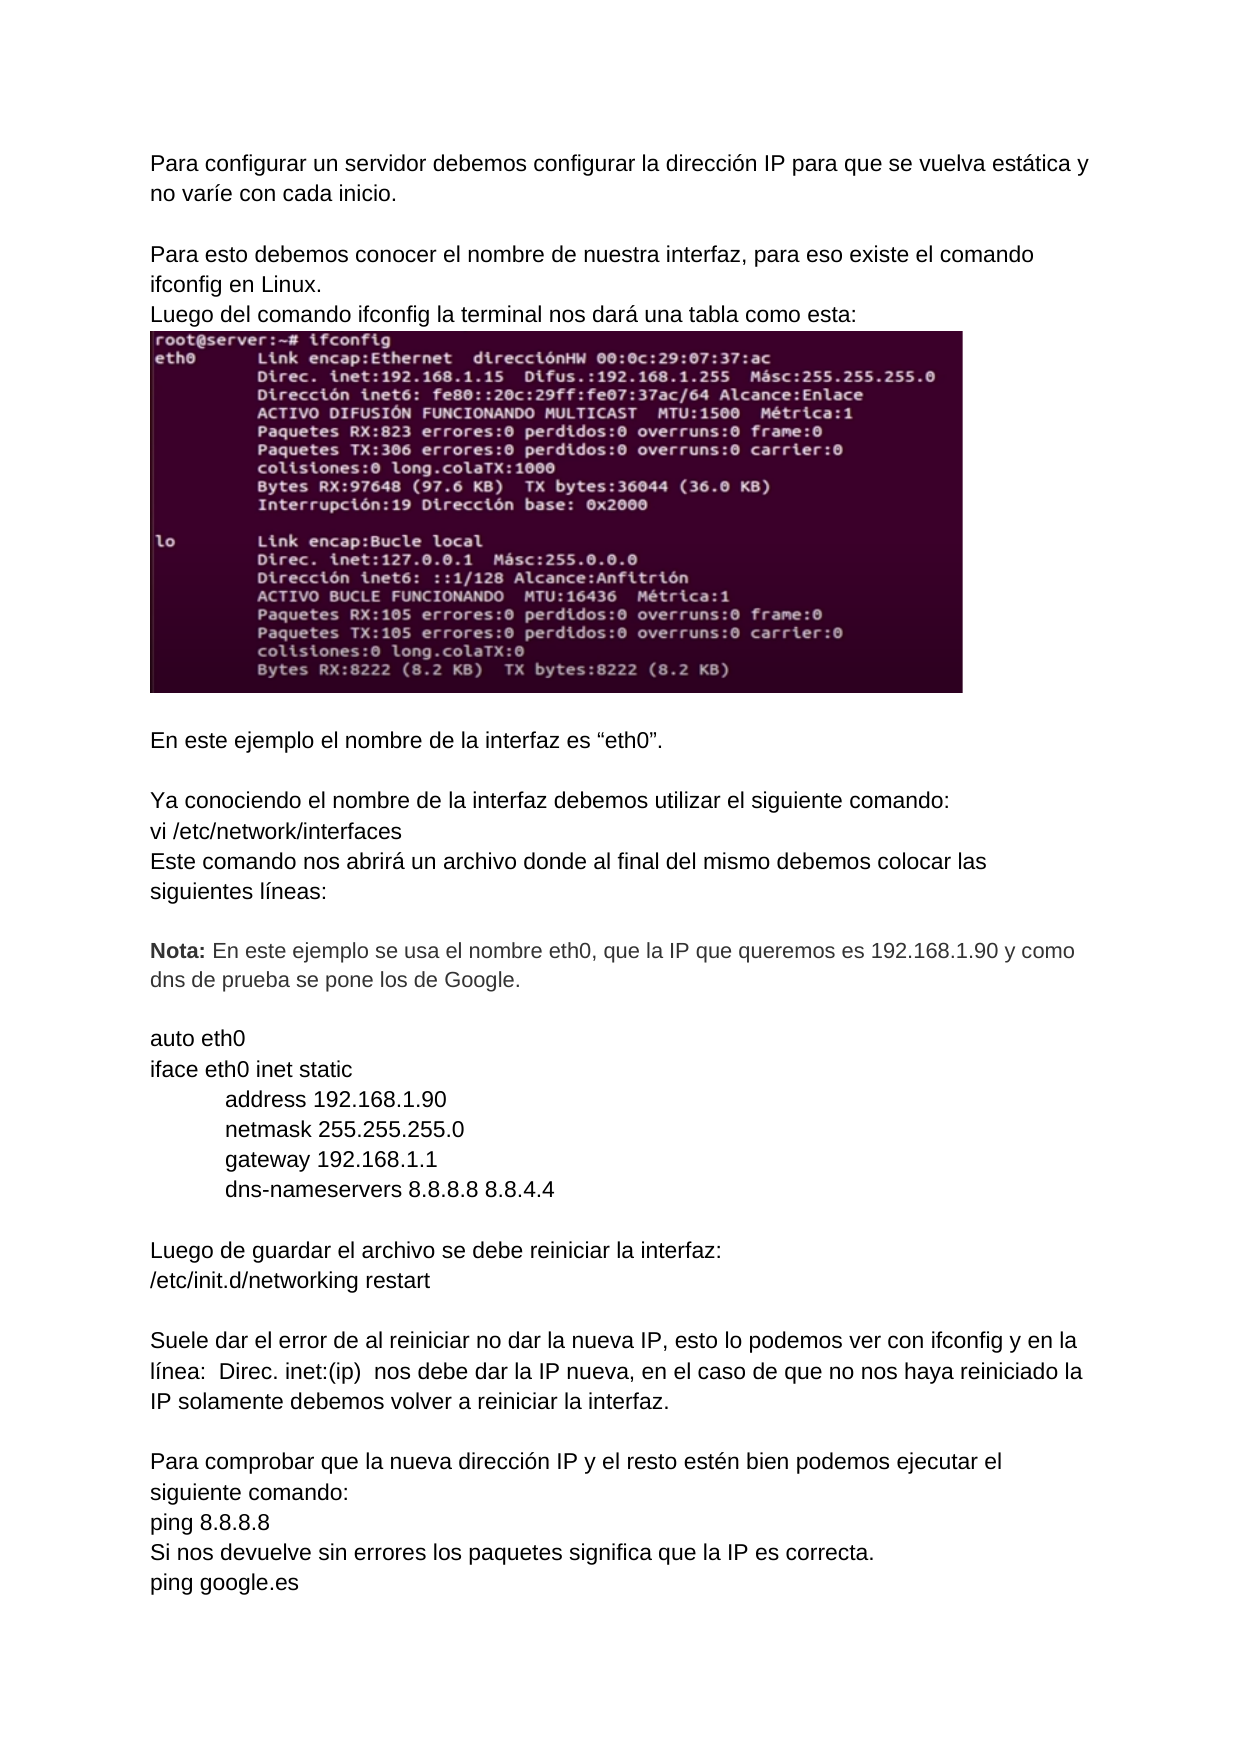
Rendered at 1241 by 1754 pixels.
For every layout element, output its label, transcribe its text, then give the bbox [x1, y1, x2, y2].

text ping 8.8.8.8 [150, 1509, 1090, 1535]
text gateway 192.168.1.1 [150, 1146, 1090, 1172]
text netmask 255.255.255.0 [150, 1116, 1090, 1142]
text Para esto debemos conocer el nombre de nuestra interfaz, para eso existe el comando ifconfig en Linux. [150, 241, 1090, 297]
text Luego del comando ifconfig la terminal nos dará una tabla como esta: [150, 301, 1090, 327]
text Para configurar un servidor debemos configurar la dirección IP para que se vuelva estática y no varíe con cada inicio. [150, 150, 1090, 207]
text dns-nameservers 8.8.8.8 8.8.4.4 [150, 1176, 1090, 1203]
text Si nos devuelve sin errores los paquetes significa que la IP es correcta. [150, 1539, 1090, 1565]
text Este comando nos abrirá un archivo donde al final del mismo debemos colocar las siguientes líneas: [150, 848, 1090, 904]
text vi /etc/network/interfaces [150, 818, 1090, 844]
picture [150, 331, 963, 693]
text Suele dar el error de al reiniciar no dar la nueva IP, esto lo podemos ver con ifconfig y en la línea: Direc. inet:(ip) nos debe dar la IP nueva, en el caso de que no nos haya reiniciado la IP solamente debemos volver a reiniciar la interfaz. [150, 1327, 1090, 1414]
text Nota: En este ejemplo se usa el nombre eth0, que la IP que queremos es 192.168.1.90 y como dns de prueba se pone los de Google. [150, 938, 1090, 993]
text En este ejemplo el nombre de la interfaz es “eth0”. [150, 727, 1090, 753]
text auto eth0 [150, 1025, 1090, 1052]
text iface eth0 inet static [150, 1056, 1090, 1082]
text /etc/init.d/networking restart [150, 1267, 1090, 1293]
text ping google.es [150, 1569, 1090, 1595]
text Luego de guardar el archivo se debe reiniciar la interfaz: [150, 1237, 1090, 1263]
text Para comprobar que la nueva dirección IP y el resto estén bien podemos ejecutar el siguiente comando: [150, 1448, 1090, 1505]
text Ya conociendo el nombre de la interfaz debemos utilizar el siguiente comando: [150, 787, 1090, 814]
text address 192.168.1.90 [150, 1086, 1090, 1112]
